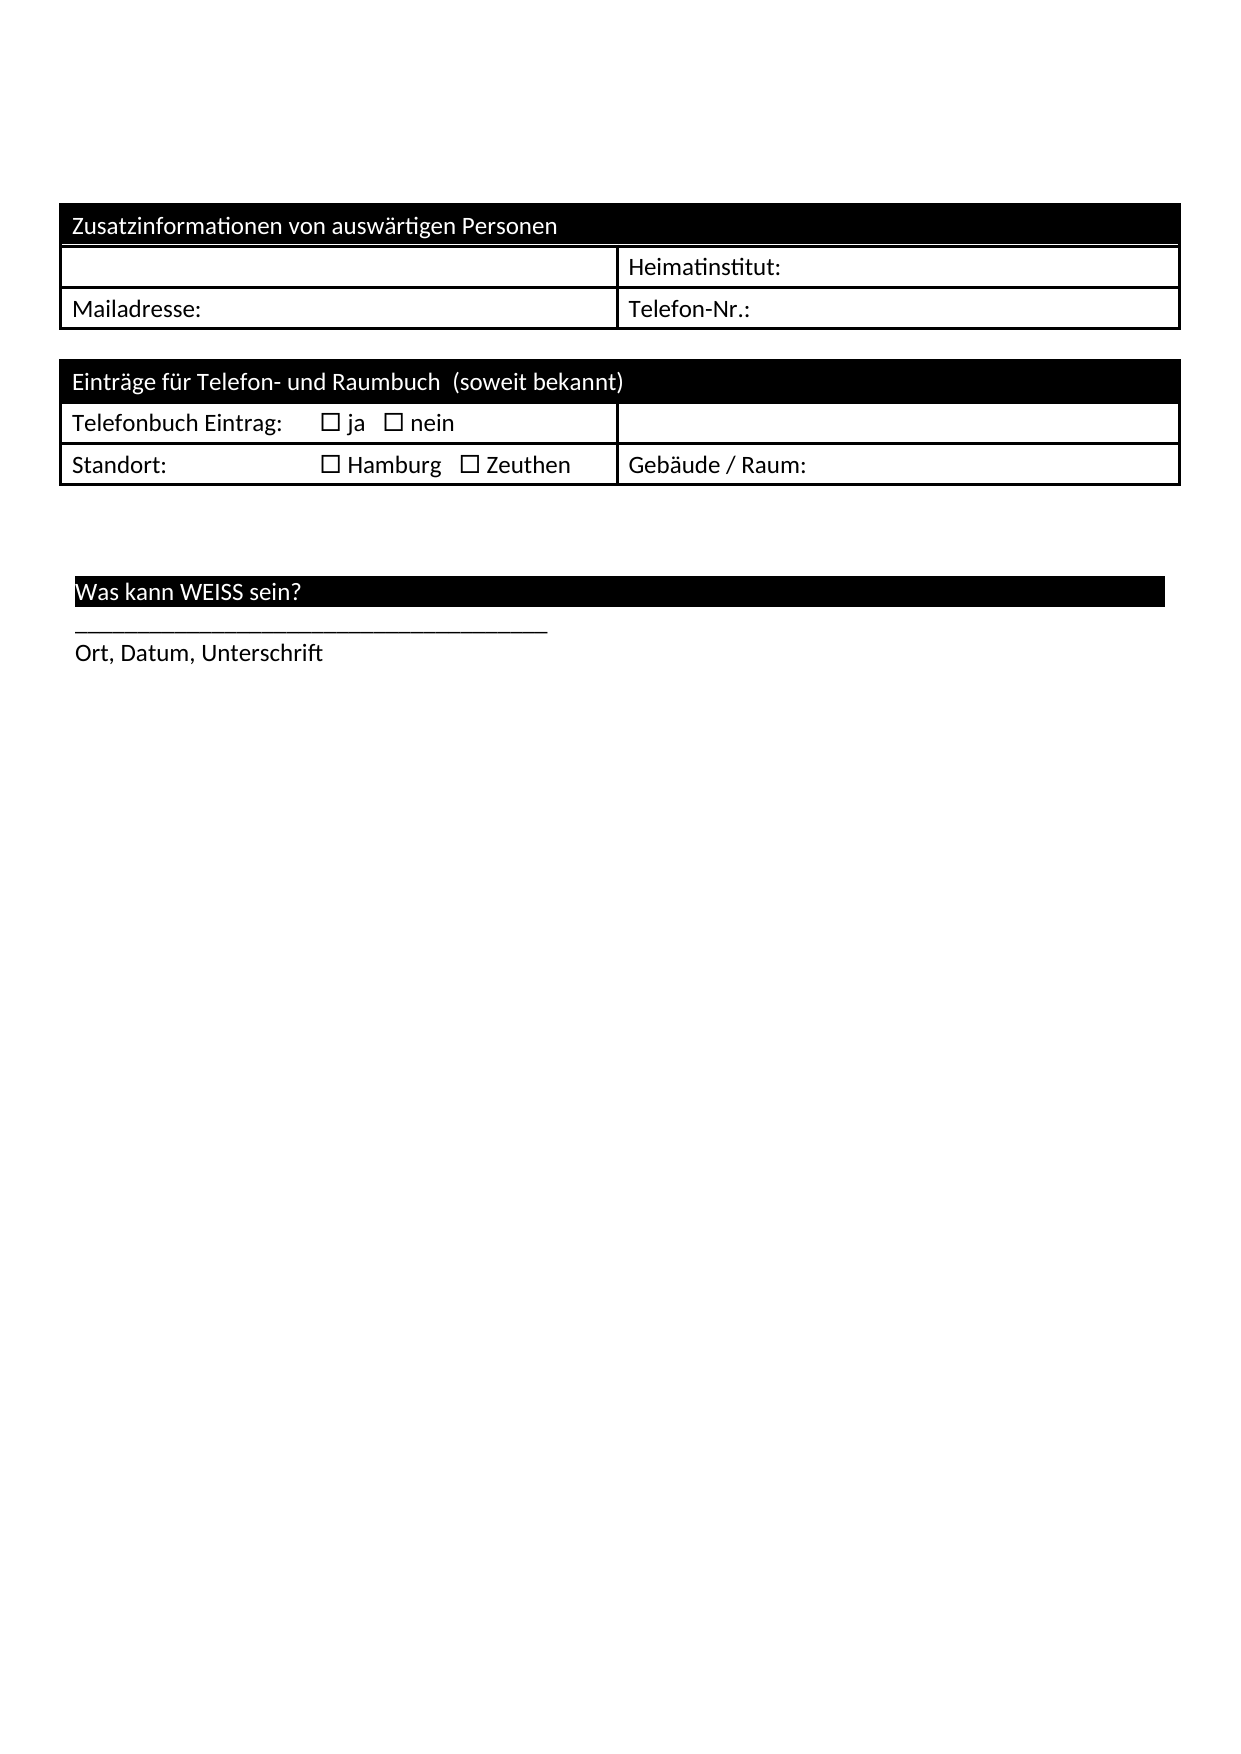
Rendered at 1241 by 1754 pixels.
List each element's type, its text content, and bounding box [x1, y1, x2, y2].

text ______________________________________ [75, 607, 1165, 637]
table_cell [339, 248, 616, 286]
table_cell [895, 248, 1178, 286]
table_cell Gebäude / Raum: [619, 445, 895, 483]
table_header Einträge für Telefon- und Raumbuch (soweit bekannt) [62, 362, 1178, 400]
text Was kann WEISS sein? [75, 576, 1165, 607]
table_cell Telefon-Nr.: [619, 289, 895, 327]
table_cell [895, 445, 1178, 483]
table_cell [619, 404, 895, 442]
table_cell Telefonbuch Eintrag: [62, 404, 308, 442]
table_cell [895, 289, 1178, 327]
table_cell Standort: [62, 445, 308, 483]
table_cell  ja  nein [308, 404, 616, 442]
table_cell Mailadresse: [62, 289, 339, 327]
table_cell Heimatinstitut: [619, 248, 895, 286]
table_cell [895, 404, 1178, 442]
table_cell  Hamburg  Zeuthen [308, 445, 616, 483]
text Ort, Datum, Unterschrift [75, 637, 1165, 668]
table_cell [339, 289, 616, 327]
table_cell [62, 248, 339, 286]
table_header Zusatzinformationen von auswärtigen Personen [62, 206, 1178, 244]
